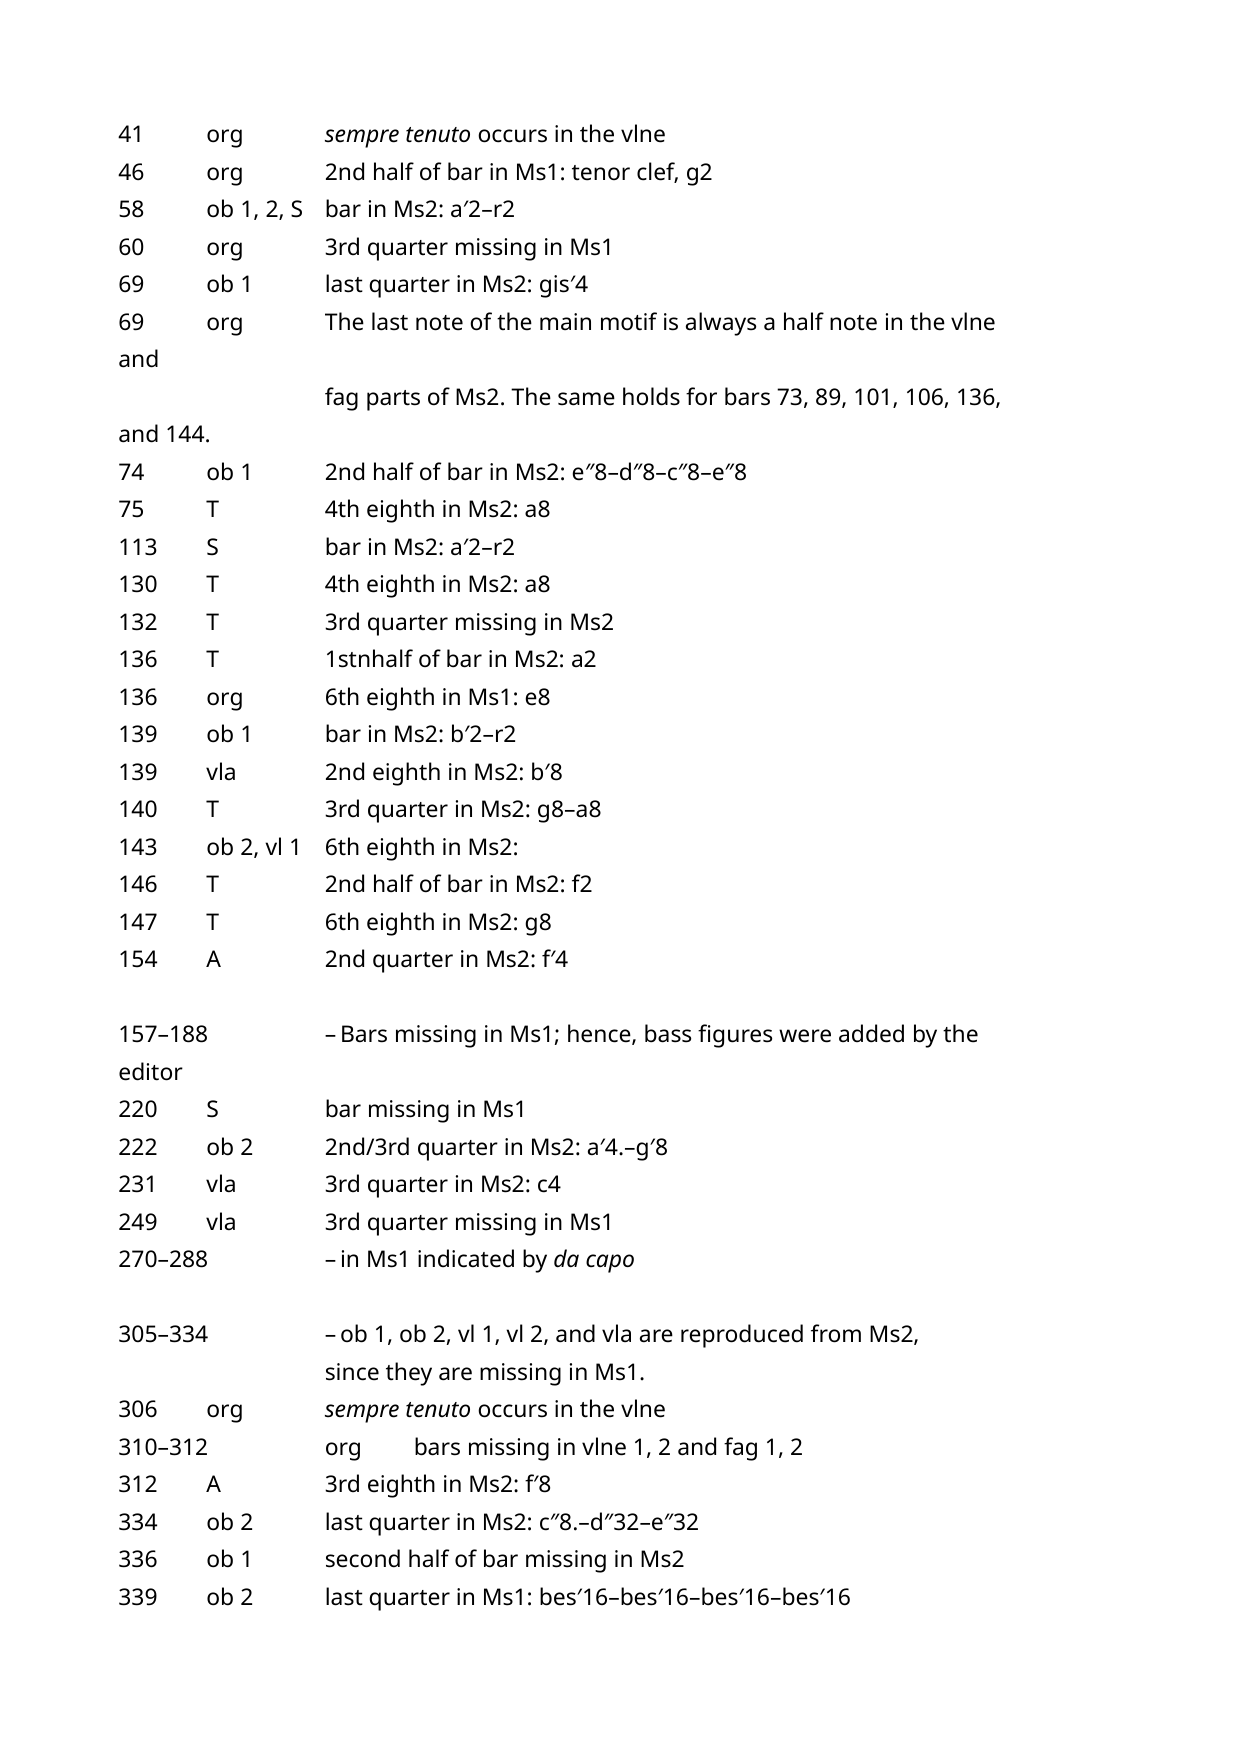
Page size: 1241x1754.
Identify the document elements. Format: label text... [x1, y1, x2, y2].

text 41 org sempre tenuto occurs in the vlne 46 org 2nd half of bar in Ms1: tenor clef, g2 58 ob 1, 2, S bar in Ms2: a′2–r2 60 org 3rd quarter missing in Ms1 69 ob 1 last quarter in Ms2: gis′4 69 org The last note of the main motif is always a half note in the vlne and fag parts of Ms2. The same holds for bars 73, 89, 101, 106, 136, and 144. 74 ob 1 2nd half of bar in Ms2: e″8–d″8–c″8–e″8 75 T 4th eighth in Ms2: a8 113 S bar in Ms2: a′2–r2 130 T 4th eighth in Ms2: a8 132 T 3rd quarter missing in Ms2 136 T 1stnhalf of bar in Ms2: a2 136 org 6th eighth in Ms1: e8 139 ob 1 bar in Ms2: b′2–r2 139 vla 2nd eighth in Ms2: b′8 140 T 3rd quarter in Ms2: g8–a8 143 ob 2, vl 1 6th eighth in Ms2: 146 T 2nd half of bar in Ms2: f2 147 T 6th eighth in Ms2: g8 154 A 2nd quarter in Ms2: f′4 157–188 – Bars missing in Ms1; hence, bass figures were added by the editor 220 S bar missing in Ms1 222 ob 2 2nd/3rd quarter in Ms2: a′4.–g′8 231 vla 3rd quarter in Ms2: c4 249 vla 3rd quarter missing in Ms1 270–288 – in Ms1 indicated by da capo 305–334 – ob 1, ob 2, vl 1, vl 2, and vla are reproduced from Ms2, since they are missing in Ms1. 306 org sempre tenuto occurs in the vlne 310–312 org bars missing in vlne 1, 2 and fag 1, 2 312 A 3rd eighth in Ms2: f′8 334 ob 2 last quarter in Ms2: c″8.–d″32–e″32 336 ob 1 second half of bar missing in Ms2 339 ob 2 last quarter in Ms1: bes′16–bes′16–bes′16–bes′16 [118, 118, 1004, 1612]
